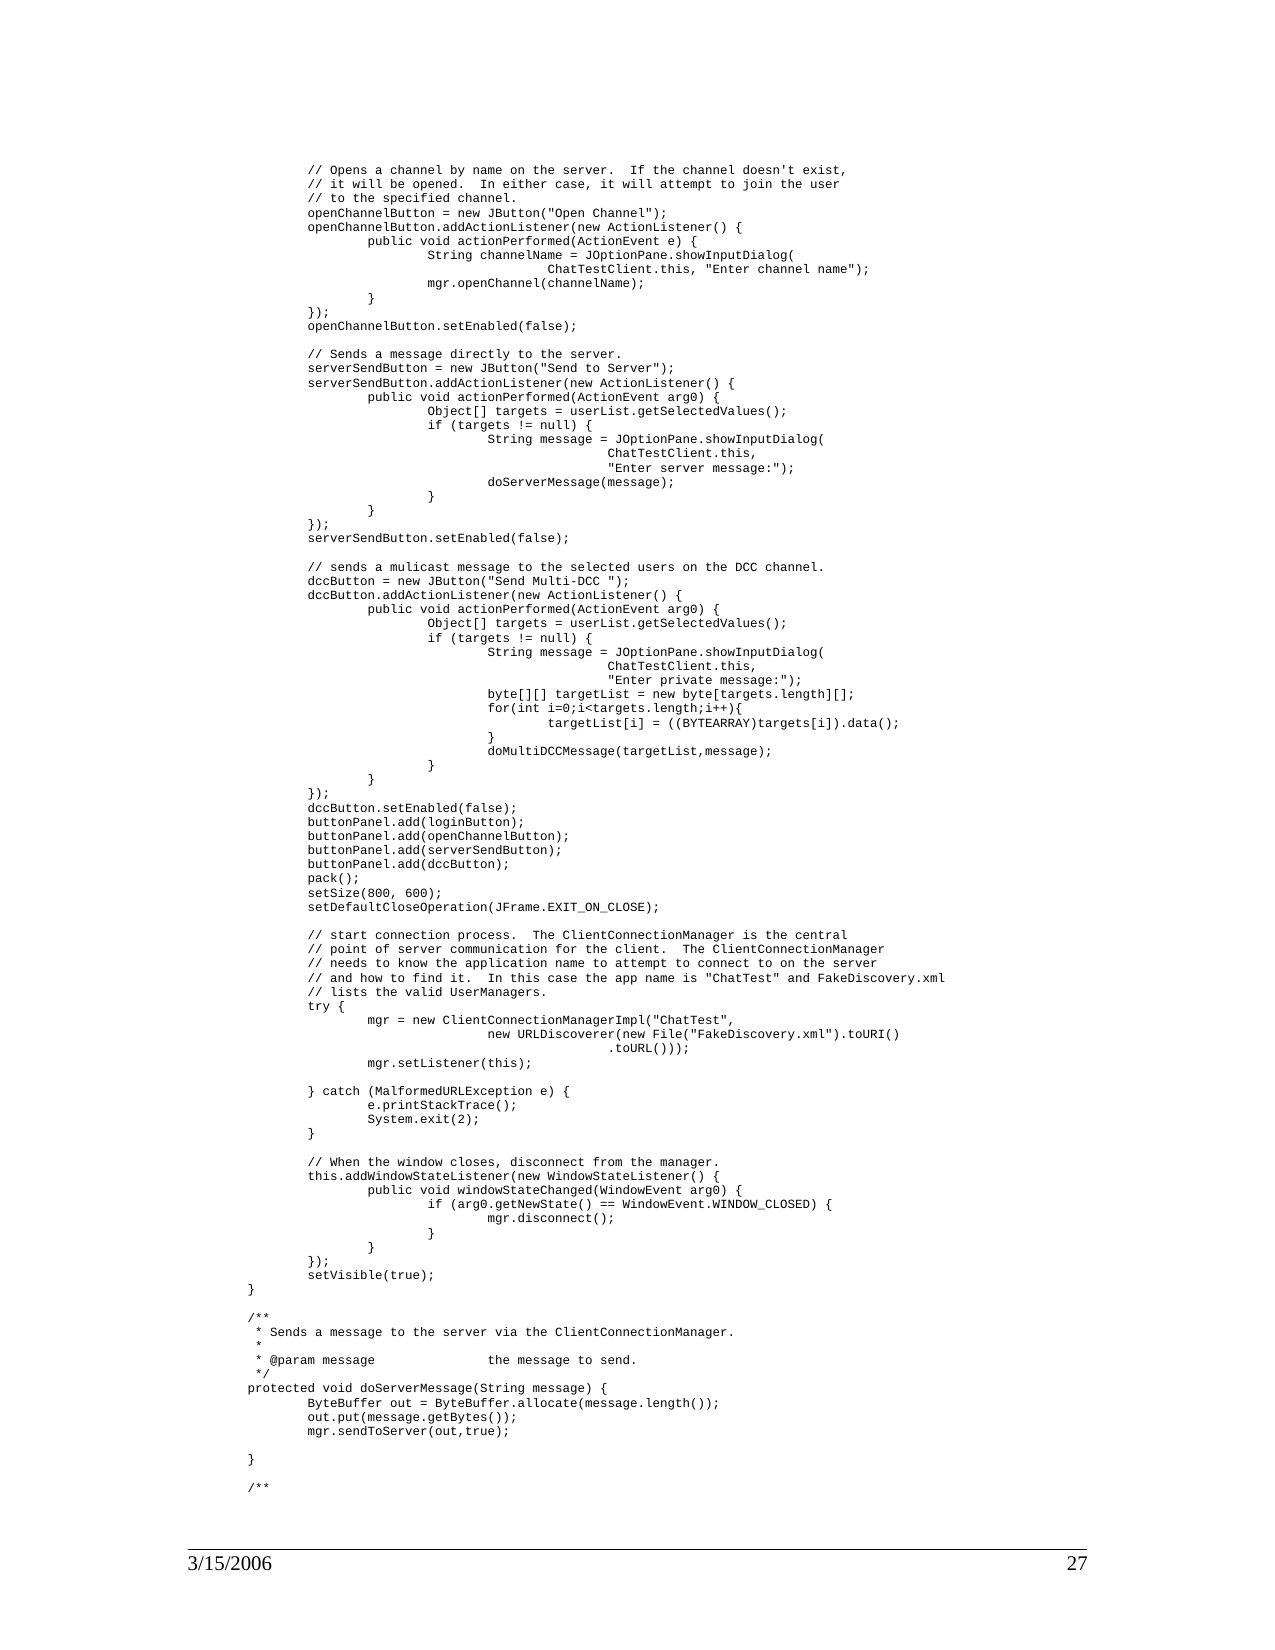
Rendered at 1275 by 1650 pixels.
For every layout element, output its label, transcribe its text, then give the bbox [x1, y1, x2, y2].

text } catch (MalformedURLException e) { [187, 1085, 1087, 1099]
text openChannelButton.addActionListener(new ActionListener() { [187, 221, 1087, 235]
text dccButton = new JButton("Send Multi-DCC "); [187, 575, 1087, 589]
text .toURL())); [187, 1042, 1087, 1057]
text protected void doServerMessage(String message) { [187, 1382, 1087, 1397]
text * Sends a message to the server via the ClientConnectionManager. [187, 1326, 1087, 1340]
text /** [187, 1482, 1087, 1496]
text setDefaultCloseOperation(JFrame.EXIT_ON_CLOSE); [187, 901, 1087, 915]
text // Sends a message directly to the server. [187, 348, 1087, 362]
text }); [187, 1255, 1087, 1269]
text }); [187, 306, 1087, 320]
text out.put(message.getBytes()); [187, 1411, 1087, 1425]
text String message = JOptionPane.showInputDialog( [187, 433, 1087, 447]
text buttonPanel.add(loginButton); [187, 816, 1087, 830]
text // sends a mulicast message to the selected users on the DCC channel. [187, 561, 1087, 575]
text serverSendButton.setEnabled(false); [187, 532, 1087, 547]
text }); [187, 518, 1087, 532]
text // it will be opened. In either case, it will attempt to join the user [187, 178, 1087, 192]
text ChatTestClient.this, [187, 660, 1087, 674]
text ByteBuffer out = ByteBuffer.allocate(message.length()); [187, 1397, 1087, 1411]
text openChannelButton = new JButton("Open Channel"); [187, 207, 1087, 221]
text this.addWindowStateListener(new WindowStateListener() { [187, 1170, 1087, 1184]
text mgr.openChannel(channelName); [187, 277, 1087, 292]
text /** [187, 1312, 1087, 1326]
text buttonPanel.add(openChannelButton); [187, 830, 1087, 844]
text doServerMessage(message); [187, 476, 1087, 490]
text */ [187, 1368, 1087, 1382]
text mgr.sendToServer(out,true); [187, 1425, 1087, 1439]
text // lists the valid UserManagers. [187, 986, 1087, 1000]
text } [187, 1241, 1087, 1255]
text ChatTestClient.this, [187, 447, 1087, 462]
text public void actionPerformed(ActionEvent arg0) { [187, 391, 1087, 405]
text // When the window closes, disconnect from the manager. [187, 1156, 1087, 1170]
text setVisible(true); [187, 1269, 1087, 1283]
text // needs to know the application name to attempt to connect to on the server [187, 957, 1087, 972]
text // Opens a channel by name on the server. If the channel doesn't exist, [187, 164, 1087, 178]
text e.printStackTrace(); [187, 1099, 1087, 1113]
text String message = JOptionPane.showInputDialog( [187, 646, 1087, 660]
text if (arg0.getNewState() == WindowEvent.WINDOW_CLOSED) { [187, 1198, 1087, 1212]
text public void actionPerformed(ActionEvent e) { [187, 235, 1087, 249]
text dccButton.setEnabled(false); [187, 802, 1087, 816]
text buttonPanel.add(dccButton); [187, 858, 1087, 872]
text public void windowStateChanged(WindowEvent arg0) { [187, 1184, 1087, 1198]
text } [187, 1283, 1087, 1297]
text } [187, 1127, 1087, 1142]
text mgr = new ClientConnectionManagerImpl("ChatTest", [187, 1014, 1087, 1028]
text } [187, 490, 1087, 504]
text "Enter server message:"); [187, 462, 1087, 476]
text } [187, 504, 1087, 518]
text } [187, 1227, 1087, 1241]
text } [187, 1453, 1087, 1467]
text serverSendButton.addActionListener(new ActionListener() { [187, 377, 1087, 391]
text setSize(800, 600); [187, 887, 1087, 901]
text targetList[i] = ((BYTEARRAY)targets[i]).data(); [187, 717, 1087, 731]
text serverSendButton = new JButton("Send to Server"); [187, 362, 1087, 377]
text Object[] targets = userList.getSelectedValues(); [187, 405, 1087, 419]
text mgr.setListener(this); [187, 1057, 1087, 1071]
text if (targets != null) { [187, 632, 1087, 646]
text buttonPanel.add(serverSendButton); [187, 844, 1087, 858]
text public void actionPerformed(ActionEvent arg0) { [187, 603, 1087, 617]
text byte[][] targetList = new byte[targets.length][]; [187, 688, 1087, 702]
text } [187, 292, 1087, 306]
text if (targets != null) { [187, 419, 1087, 433]
text System.exit(2); [187, 1113, 1087, 1127]
text // point of server communication for the client. The ClientConnectionManager [187, 943, 1087, 957]
text dccButton.addActionListener(new ActionListener() { [187, 589, 1087, 603]
text for(int i=0;i<targets.length;i++){ [187, 702, 1087, 717]
text "Enter private message:"); [187, 674, 1087, 688]
text } [187, 759, 1087, 773]
text // and how to find it. In this case the app name is "ChatTest" and FakeDiscovery.xml [187, 972, 1087, 986]
text } [187, 731, 1087, 745]
text } [187, 773, 1087, 787]
text * [187, 1340, 1087, 1354]
text }); [187, 787, 1087, 802]
text // to the specified channel. [187, 192, 1087, 207]
text String channelName = JOptionPane.showInputDialog( [187, 249, 1087, 263]
text // start connection process. The ClientConnectionManager is the central [187, 929, 1087, 943]
text doMultiDCCMessage(targetList,message); [187, 745, 1087, 759]
text mgr.disconnect(); [187, 1212, 1087, 1227]
text ChatTestClient.this, "Enter channel name"); [187, 263, 1087, 277]
text * @param message the message to send. [187, 1354, 1087, 1368]
text new URLDiscoverer(new File("FakeDiscovery.xml").toURI() [187, 1028, 1087, 1042]
text try { [187, 1000, 1087, 1014]
text Object[] targets = userList.getSelectedValues(); [187, 617, 1087, 632]
text pack(); [187, 872, 1087, 887]
text openChannelButton.setEnabled(false); [187, 320, 1087, 334]
